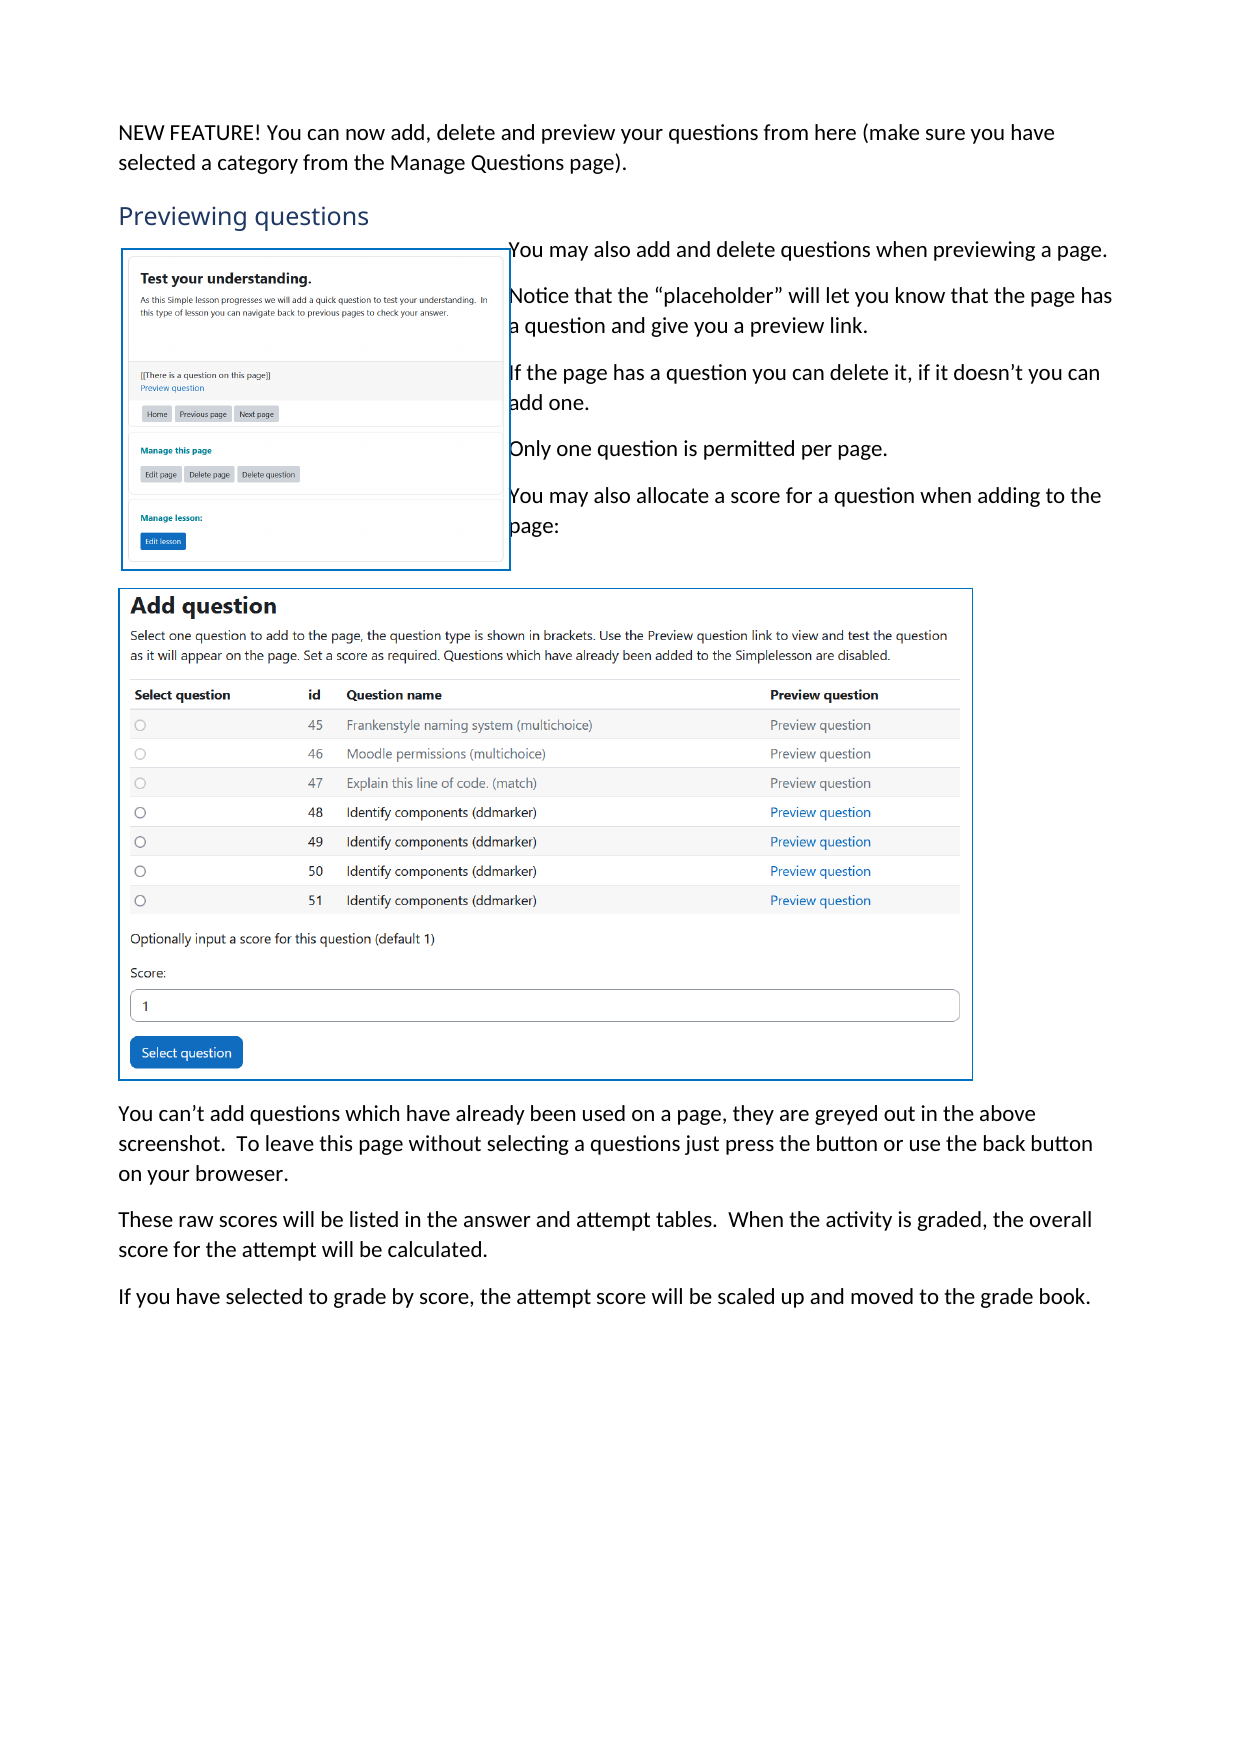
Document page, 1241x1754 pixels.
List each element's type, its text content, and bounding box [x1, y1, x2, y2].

text If the page has a question you can delete it, if it doesn’t you can add one. [511, 358, 1122, 416]
text You may also add and delete questions when previewing a page. [118, 235, 1122, 263]
subtitle Previewing questions [118, 199, 1122, 233]
text Notice that the “placeholder” will let you know that the page has a question and give you a preview link. [511, 282, 1122, 339]
text You may also allocate a score for a question when adding to the page: [511, 481, 1122, 539]
text You can’t add questions which have already been used on a page, they are greyed out in the above screenshot. To leave this page without selecting a questions just press the button or use the back button on your broweser. [118, 1099, 1122, 1187]
text If you have selected to grade by score, the attempt score will be scaled up and moved to the grade book. [118, 1282, 1122, 1310]
text NEW FEATURE! You can now add, delete and preview your questions from here (make sure you have selected a category from the Manage Questions page). [118, 118, 1122, 176]
text These raw scores will be listed in the answer and attempt tables. When the activity is graded, the overall score for the attempt will be calculated. [118, 1205, 1122, 1263]
text Only one question is permitted per page. [511, 434, 1122, 463]
